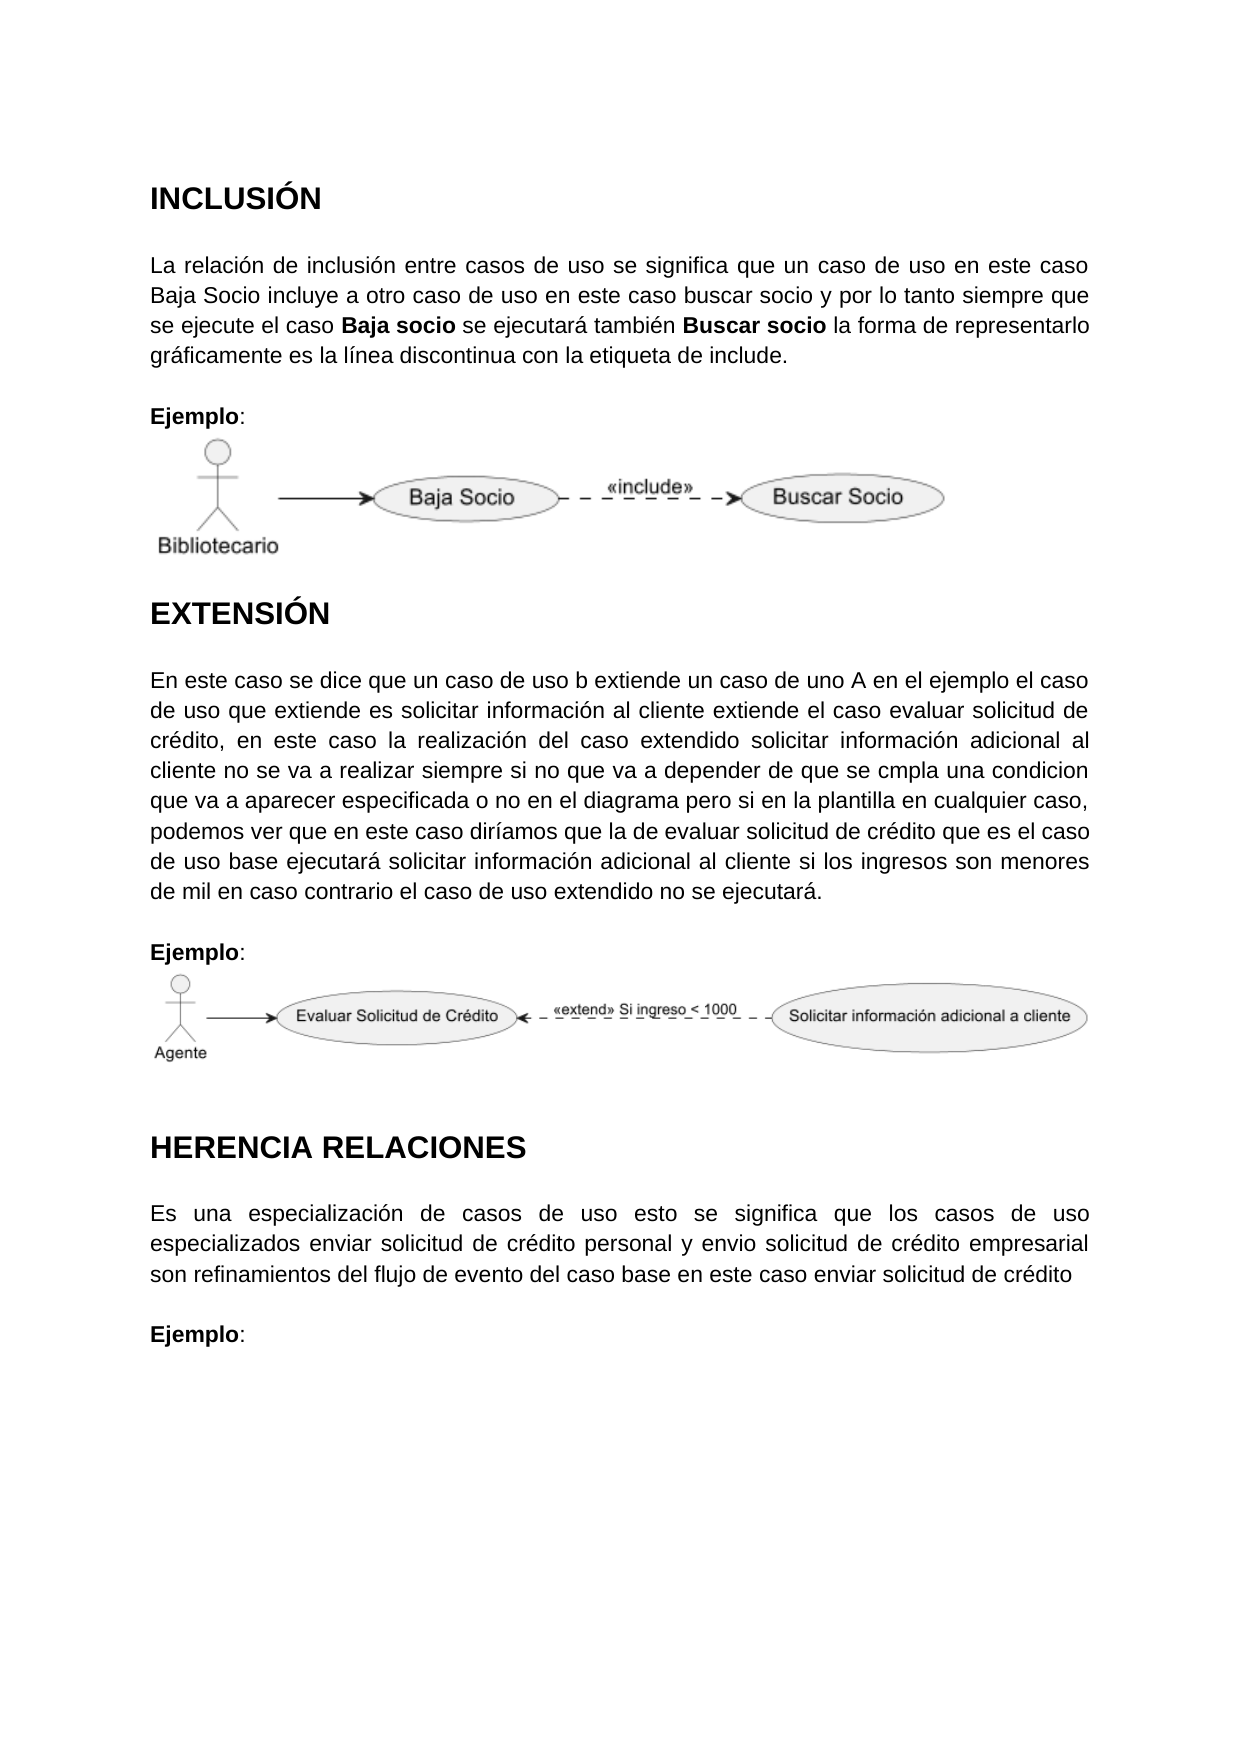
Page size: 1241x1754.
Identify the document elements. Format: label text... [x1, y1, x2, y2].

text EXTENSIÓN [150, 595, 1090, 631]
text HERENCIA RELACIONES [150, 1129, 1090, 1165]
text INCLUSIÓN [150, 180, 1090, 216]
text La relación de inclusión entre casos de uso se significa que un caso de uso en este caso Baja Socio incluye a otro caso de uso en este caso buscar socio y por lo tanto siempre que se ejecute el caso Baja socio se ejecutará también Buscar socio la forma de representarlo gráficamente es la línea discontinua con la etiqueta de include. [150, 252, 1090, 369]
picture [150, 432, 951, 561]
picture [150, 968, 1091, 1065]
text Ejemplo: [150, 403, 1090, 429]
text En este caso se dice que un caso de uso b extiende un caso de uno A en el ejemplo el caso de uso que extiende es solicitar información al cliente extiende el caso evaluar solicitud de crédito, en este caso la realización del caso extendido solicitar información adicional al cliente no se va a realizar siempre si no que va a depender de que se cmpla una condicion que va a aparecer especificada o no en el diagrama pero si en la plantilla en cualquier caso, podemos ver que en este caso diríamos que la de evaluar solicitud de crédito que es el caso de uso base ejecutará solicitar información adicional al cliente si los ingresos son menores de mil en caso contrario el caso de uso extendido no se ejecutará. [150, 667, 1090, 904]
text Ejemplo: [150, 938, 1090, 965]
text Ejemplo: [150, 1321, 1090, 1347]
text Es una especialización de casos de uso esto se significa que los casos de uso especializados enviar solicitud de crédito personal y envio solicitud de crédito empresarial son refinamientos del flujo de evento del caso base en este caso enviar solicitud de crédito [150, 1200, 1090, 1287]
